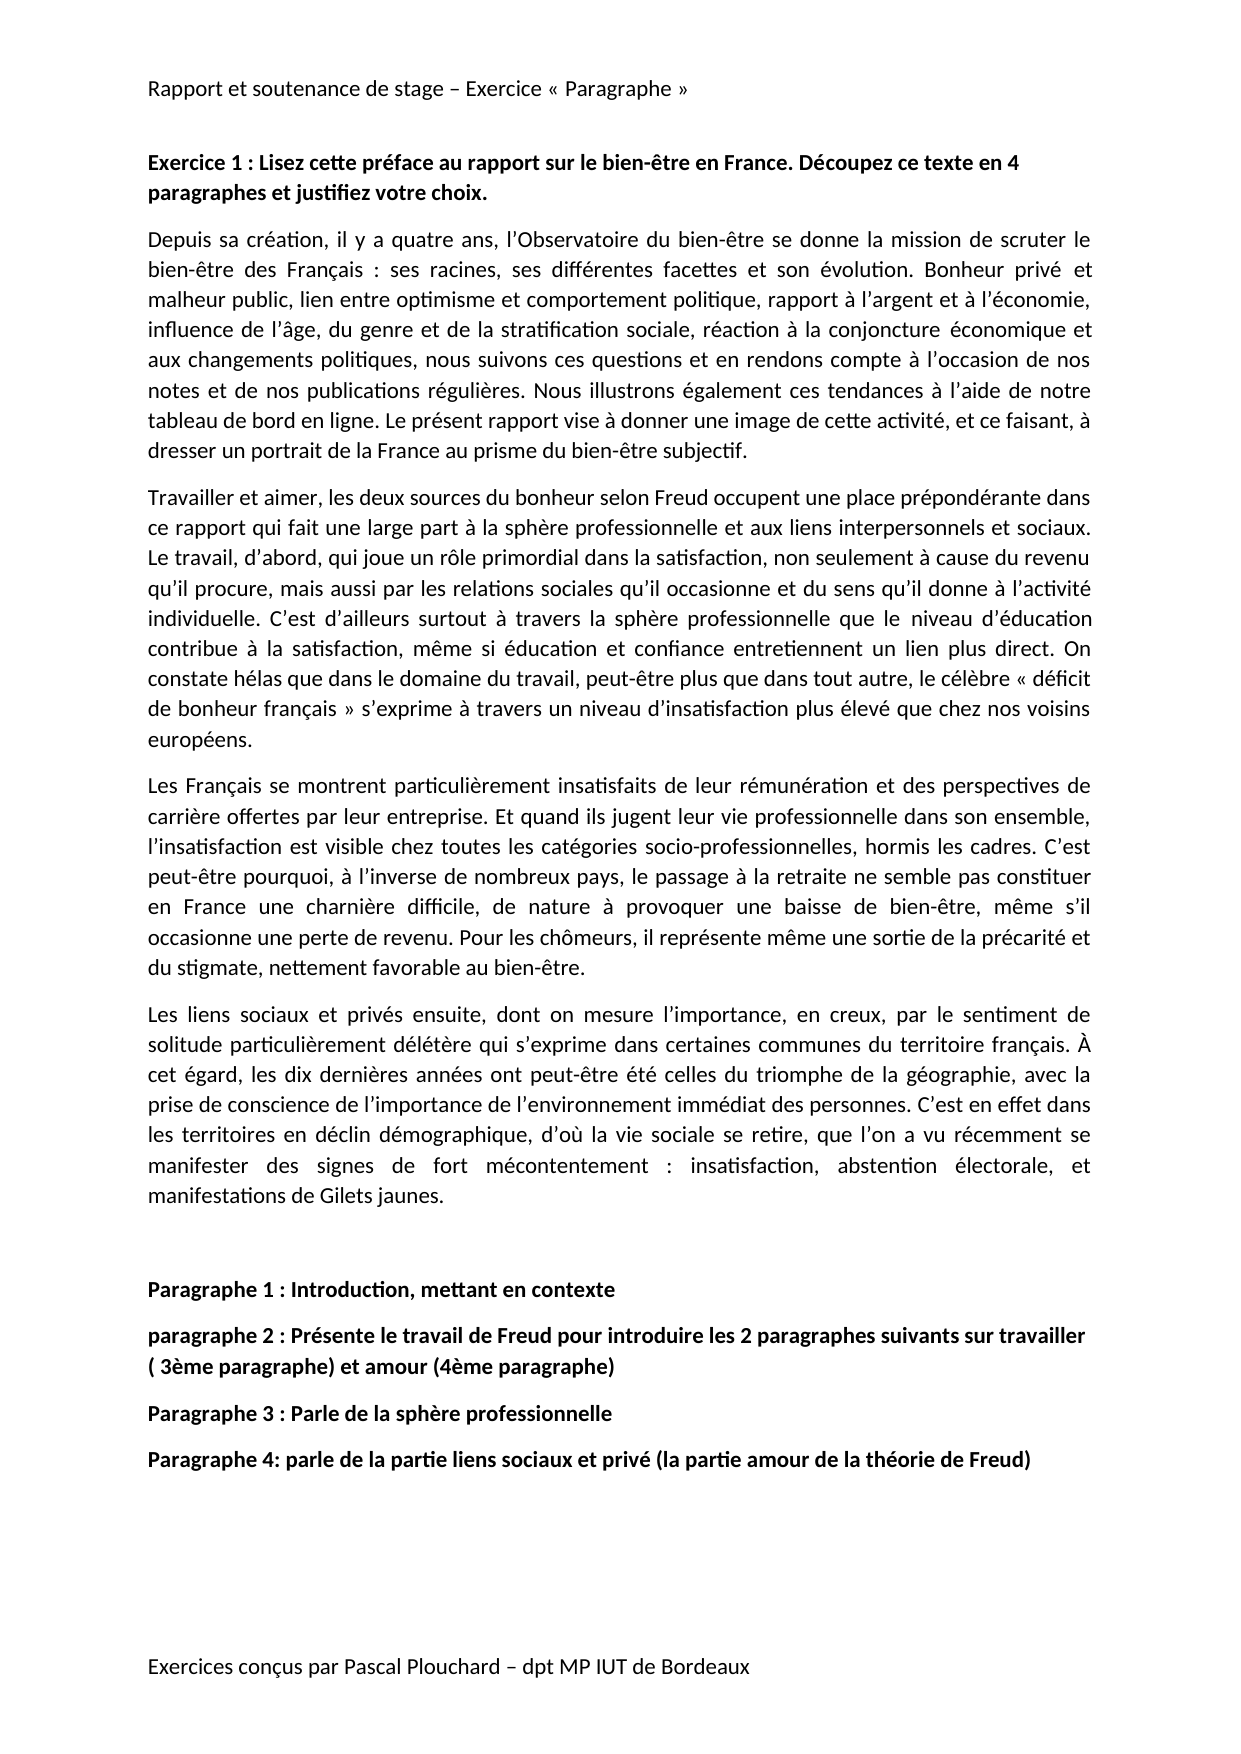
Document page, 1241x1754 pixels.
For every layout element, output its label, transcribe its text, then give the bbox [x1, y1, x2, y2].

text Travailler et aimer, les deux sources du bonheur selon Freud occupent une place prépondérante dans ce rapport qui fait une large part à la sphère professionnelle et aux liens interpersonnels et sociaux. Le travail, d’abord, qui joue un rôle primordial dans la satisfaction, non seulement à cause du revenu qu’il procure, mais aussi par les relations sociales qu’il occasionne et du sens qu’il donne à l’activité individuelle. C’est d’ailleurs surtout à travers la sphère professionnelle que le niveau d’éducation contribue à la satisfaction, même si éducation et confiance entretiennent un lien plus direct. On constate hélas que dans le domaine du travail, peut-être plus que dans tout autre, le célèbre « déficit de bonheur français » s’exprime à travers un niveau d’insatisfaction plus élevé que chez nos voisins européens. [148, 483, 1093, 753]
text Les liens sociaux et privés ensuite, dont on mesure l’importance, en creux, par le sentiment de solitude particulièrement délétère qui s’exprime dans certaines communes du territoire français. À cet égard, les dix dernières années ont peut-être été celles du triomphe de la géographie, avec la prise de conscience de l’importance de l’environnement immédiat des personnes. C’est en effet dans les territoires en déclin démographique, d’où la vie sociale se retire, que l’on a vu récemment se manifester des signes de fort mécontentement : insatisfaction, abstention électorale, et manifestations de Gilets jaunes. [148, 1000, 1093, 1209]
text paragraphe 2 : Présente le travail de Freud pour introduire les 2 paragraphes suivants sur travailler ( 3ème paragraphe) et amour (4ème paragraphe) [148, 1322, 1093, 1380]
text Paragraphe 1 : Introduction, mettant en contexte [148, 1275, 1093, 1303]
text Paragraphe 3 : Parle de la sphère professionnelle [148, 1399, 1093, 1427]
text Depuis sa création, il y a quatre ans, l’Observatoire du bien-être se donne la mission de scruter le bien-être des Français : ses racines, ses différentes facettes et son évolution. Bonheur privé et malheur public, lien entre optimisme et comportement politique, rapport à l’argent et à l’économie, influence de l’âge, du genre et de la stratification sociale, réaction à la conjoncture économique et aux changements politiques, nous suivons ces questions et en rendons compte à l’occasion de nos notes et de nos publications régulières. Nous illustrons également ces tendances à l’aide de notre tableau de bord en ligne. Le présent rapport vise à donner une image de cette activité, et ce faisant, à dresser un portrait de la France au prisme du bien-être subjectif. [148, 225, 1093, 464]
text Paragraphe 4: parle de la partie liens sociaux et privé (la partie amour de la théorie de Freud) [148, 1446, 1093, 1473]
text Exercice 1 : Lisez cette préface au rapport sur le bien-être en France. Découpez ce texte en 4 paragraphes et justifiez votre choix. [148, 148, 1093, 206]
text Les Français se montrent particulièrement insatisfaits de leur rémunération et des perspectives de carrière offertes par leur entreprise. Et quand ils jugent leur vie professionnelle dans son ensemble, l’insatisfaction est visible chez toutes les catégories socio-professionnelles, hormis les cadres. C’est peut-être pourquoi, à l’inverse de nombreux pays, le passage à la retraite ne semble pas constituer en France une charnière difficile, de nature à provoquer une baisse de bien-être, même s’il occasionne une perte de revenu. Pour les chômeurs, il représente même une sortie de la précarité et du stigmate, nettement favorable au bien-être. [148, 772, 1093, 981]
